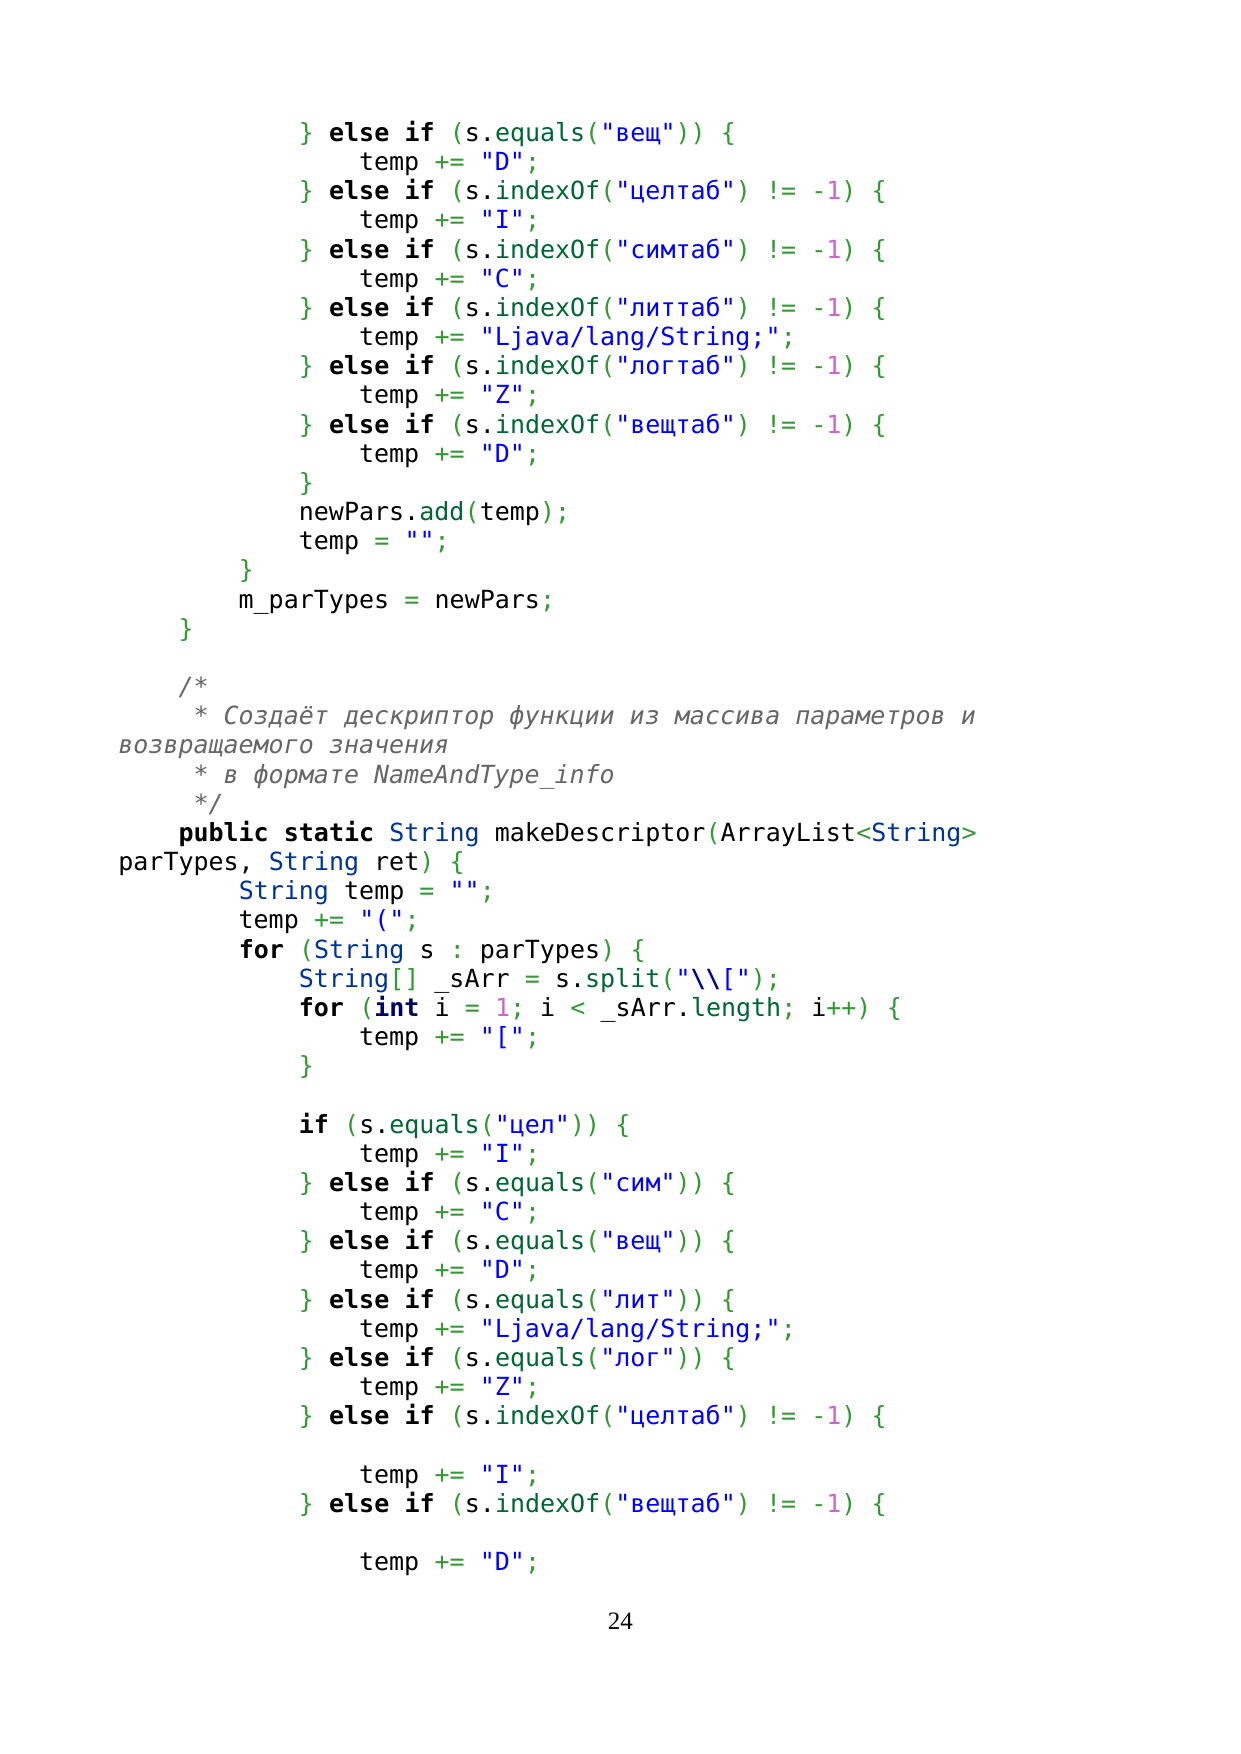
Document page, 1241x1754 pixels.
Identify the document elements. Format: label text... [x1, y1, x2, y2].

text newPars.add(temp); [118, 497, 1122, 526]
text temp += "("; [118, 906, 1122, 935]
text String[] _sArr = s.split("\\["); [118, 964, 1122, 993]
text } [118, 1051, 1122, 1081]
text /* [118, 672, 1122, 701]
text } [118, 614, 1122, 643]
text } else if (s.indexOf("логтаб") != -1) { [118, 351, 1122, 381]
text temp += "Ljava/lang/String;"; [118, 1314, 1122, 1343]
text for (int i = 1; i < _sArr.length; i++) { [118, 993, 1122, 1022]
text } else if (s.equals("вещ")) { [118, 118, 1122, 147]
text } else if (s.indexOf("симтаб") != -1) { [118, 235, 1122, 264]
text temp = ""; [118, 526, 1122, 556]
text public static String makeDescriptor(ArrayList<String> parTypes, String ret) { [118, 818, 1122, 876]
text } [118, 556, 1122, 585]
text } else if (s.indexOf("вещтаб") != -1) { [118, 1489, 1122, 1518]
text } else if (s.equals("лог")) { [118, 1343, 1122, 1372]
text } else if (s.equals("лит")) { [118, 1285, 1122, 1314]
text temp += "D"; [118, 1256, 1122, 1285]
text } [118, 468, 1122, 497]
text } else if (s.equals("вещ")) { [118, 1226, 1122, 1256]
text temp += "I"; [118, 1460, 1122, 1489]
text * Создаёт дескриптор функции из массива параметров и возвращаемого значения [118, 701, 1122, 760]
text } else if (s.indexOf("вещтаб") != -1) { [118, 410, 1122, 439]
text temp += "Z"; [118, 381, 1122, 410]
text } else if (s.indexOf("целтаб") != -1) { [118, 1401, 1122, 1431]
text m_parTypes = newPars; [118, 585, 1122, 614]
text String temp = ""; [118, 876, 1122, 906]
text temp += "I"; [118, 1139, 1122, 1168]
text for (String s : parTypes) { [118, 935, 1122, 964]
text } else if (s.indexOf("целтаб") != -1) { [118, 176, 1122, 206]
text temp += "C"; [118, 264, 1122, 293]
text */ [118, 789, 1122, 818]
text temp += "D"; [118, 147, 1122, 176]
text temp += "I"; [118, 206, 1122, 235]
text temp += "Z"; [118, 1372, 1122, 1401]
text * в формате NameAndType_info [118, 760, 1122, 789]
text temp += "C"; [118, 1197, 1122, 1226]
text } else if (s.indexOf("литтаб") != -1) { [118, 293, 1122, 322]
text temp += "D"; [118, 439, 1122, 468]
text } else if (s.equals("сим")) { [118, 1168, 1122, 1197]
text temp += "["; [118, 1022, 1122, 1051]
text temp += "D"; [118, 1547, 1122, 1576]
text if (s.equals("цел")) { [118, 1110, 1122, 1139]
text temp += "Ljava/lang/String;"; [118, 322, 1122, 351]
